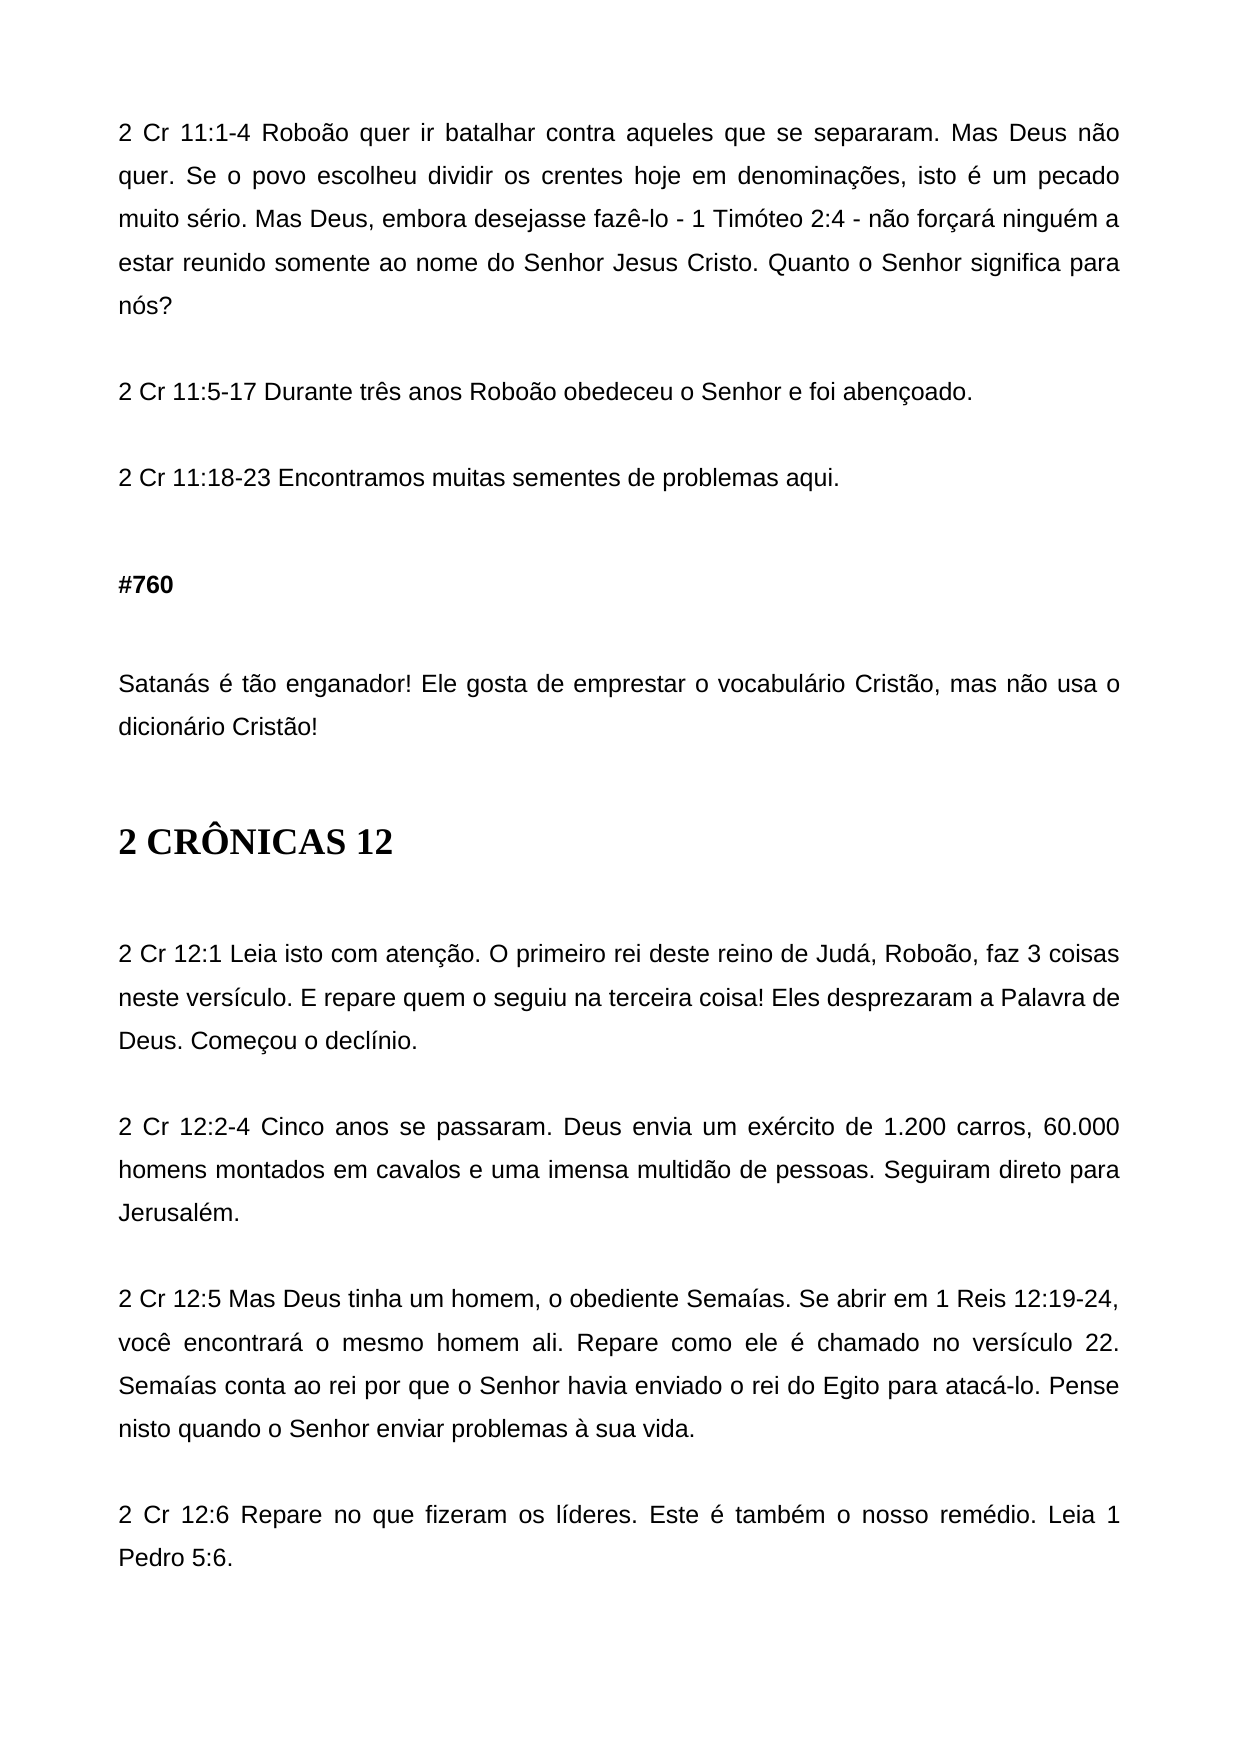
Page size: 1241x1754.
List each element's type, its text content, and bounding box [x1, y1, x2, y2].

text 2 Cr 11:5-17 Durante três anos Roboão obedeceu o Senhor e foi abençoado. [118, 377, 1122, 406]
text 2 Cr 11:18-23 Encontramos muitas sementes de problemas aqui. [118, 463, 1122, 492]
text 2 Cr 12:1 Leia isto com atenção. O primeiro rei deste reino de Judá, Roboão, faz 3 coisas neste versículo. E repare quem o seguiu na terceira coisa! Eles desprezaram a Palavra de Deus. Começou o declínio. [118, 939, 1122, 1054]
subtitle 2 CRÔNICAS 12 [118, 819, 1122, 862]
text 2 Cr 11:1-4 Roboão quer ir batalhar contra aqueles que se separaram. Mas Deus não quer. Se o povo escolheu dividir os crentes hoje em denominações, isto é um pecado muito sério. Mas Deus, embora desejasse fazê-lo - 1 Timóteo 2:4 - não forçará ninguém a estar reunido somente ao nome do Senhor Jesus Cristo. Quanto o Senhor significa para nós? [118, 118, 1122, 319]
text Satanás é tão enganador! Ele gosta de emprestar o vocabulário Cristão, mas não usa o dicionário Cristão! [118, 669, 1122, 741]
text 2 Cr 12:6 Repare no que fizeram os líderes. Este é também o nosso remédio. Leia 1 Pedro 5:6. [118, 1500, 1122, 1572]
text 2 Cr 12:2-4 Cinco anos se passaram. Deus envia um exército de 1.200 carros, 60.000 homens montados em cavalos e uma imensa multidão de pessoas. Seguiram direto para Jerusalém. [118, 1112, 1122, 1227]
subtitle #760 [118, 570, 1122, 599]
text 2 Cr 12:5 Mas Deus tinha um homem, o obediente Semaías. Se abrir em 1 Reis 12:19-24, você encontrará o mesmo homem ali. Repare como ele é chamado no versículo 22. Semaías conta ao rei por que o Senhor havia enviado o rei do Egito para atacá-lo. Pense nisto quando o Senhor enviar problemas à sua vida. [118, 1284, 1122, 1443]
